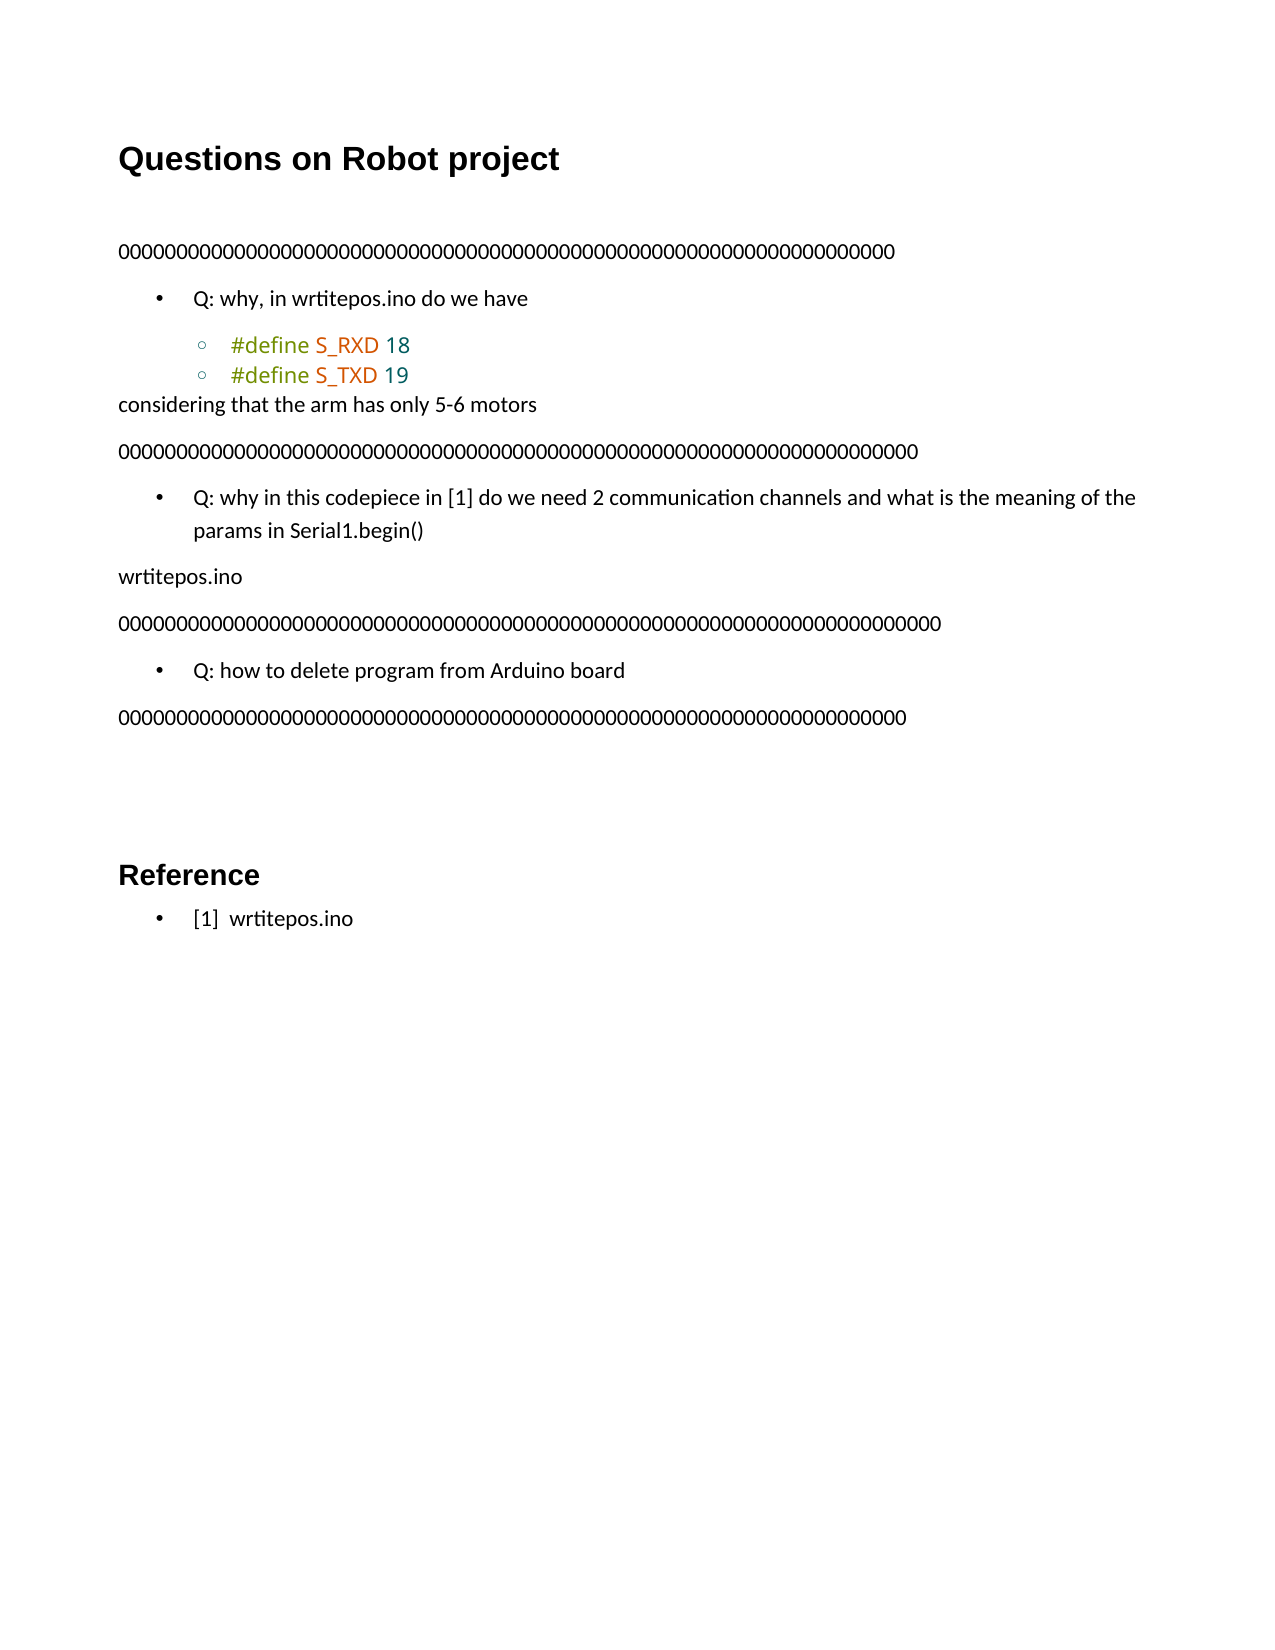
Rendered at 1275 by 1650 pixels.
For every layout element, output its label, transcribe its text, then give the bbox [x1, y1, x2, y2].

list [1] wrtitepos.ino [156, 904, 1157, 932]
text 000000000000000000000000000000000000000000000000000000000000000000000 [118, 437, 1157, 465]
subtitle Questions on Robot project [118, 139, 1157, 178]
list #define S_RXD 18 [193, 330, 1157, 360]
list Q: why in this codepiece in [1] do we need 2 communication channels and what is the meaning of the params in Serial1.begin() [156, 483, 1157, 544]
list Q: how to delete program from Arduino board [156, 656, 1157, 684]
text considering that the arm has only 5-6 motors [118, 390, 1157, 418]
text 00000000000000000000000000000000000000000000000000000000000000000000 [118, 703, 1157, 731]
list #define S_TXD 19 [193, 360, 1157, 390]
text 00000000000000000000000000000000000000000000000000000000000000000000000 [118, 609, 1157, 637]
text wrtitepos.ino [118, 562, 1157, 591]
list Q: why, in wrtitepos.ino do we have [156, 284, 1157, 312]
subtitle Reference [118, 858, 1157, 891]
text 0000000000000000000000000000000000000000000000000000000000000000000 [118, 237, 1157, 265]
